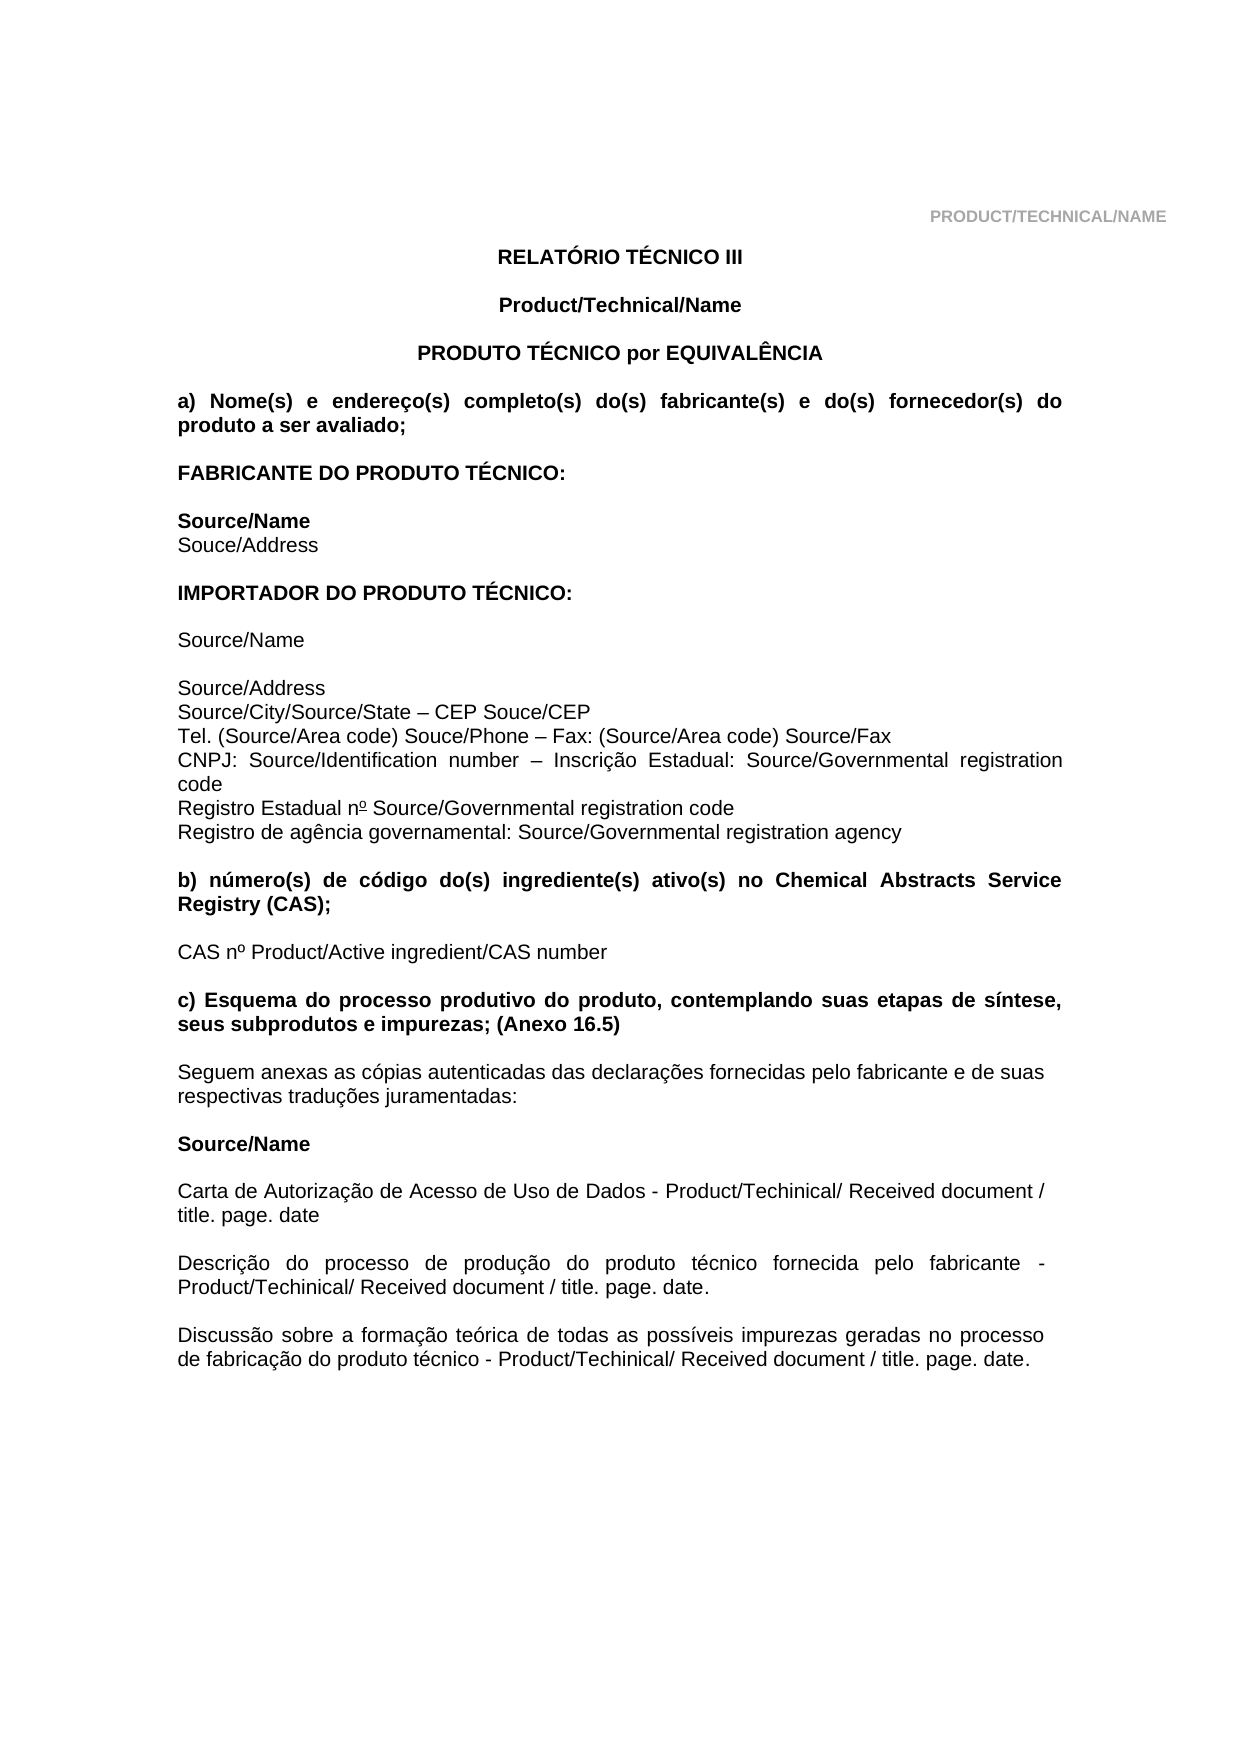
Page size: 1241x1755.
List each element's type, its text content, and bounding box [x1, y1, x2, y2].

list Source/Name [177, 1131, 1045, 1155]
text Product/Technical/Name [177, 293, 1063, 317]
text Source/Name [177, 508, 1063, 532]
text Tel. (Source/Area code) Souce/Phone – Fax: (Source/Area code) Source/Fax [177, 724, 1063, 748]
list Descrição do processo de produção do produto técnico fornecida pelo fabricante - Product/Techinical/ Received document / title. page. date. [177, 1251, 1045, 1299]
subtitle c) Esquema do processo produtivo do produto, contemplando suas etapas de síntese, seus subprodutos e impurezas; (Anexo 16.5) [177, 988, 1063, 1036]
text PRODUTO TÉCNICO por EQUIVALÊNCIA [177, 341, 1063, 365]
text Source/Name [177, 628, 1063, 652]
list Seguem anexas as cópias autenticadas das declarações fornecidas pelo fabricante e de suas respectivas traduções juramentadas: [177, 1059, 1045, 1107]
text Source/Address [177, 676, 1063, 700]
list Discussão sobre a formação teórica de todas as possíveis impurezas geradas no processo de fabricação do produto técnico - Product/Techinical/ Received document / title. page. date. [177, 1323, 1045, 1371]
text a) Nome(s) e endereço(s) completo(s) do(s) fabricante(s) e do(s) fornecedor(s) do produto a ser avaliado; [177, 389, 1063, 437]
text b) número(s) de código do(s) ingrediente(s) ativo(s) no Chemical Abstracts Service Registry (CAS); [177, 868, 1063, 916]
text FABRICANTE DO PRODUTO TÉCNICO: [177, 461, 1063, 484]
text Registro Estadual no Source/Governmental registration code [177, 796, 1063, 820]
text Source/City/Source/State – CEP Souce/CEP [177, 700, 1063, 724]
list Carta de Autorização de Acesso de Uso de Dados - Product/Techinical/ Received document / title. page. date [177, 1179, 1045, 1227]
text Souce/Address [177, 532, 1063, 556]
text Registro de agência governamental: Source/Governmental registration agency [177, 820, 1063, 844]
text CAS nº Product/Active ingredient/CAS number [177, 940, 1063, 964]
text CNPJ: Source/Identification number – Inscrição Estadual: Source/Governmental registration code [177, 748, 1063, 796]
text IMPORTADOR DO PRODUTO TÉCNICO: [177, 580, 1063, 604]
text RELATÓRIO TÉCNICO III [177, 245, 1063, 269]
